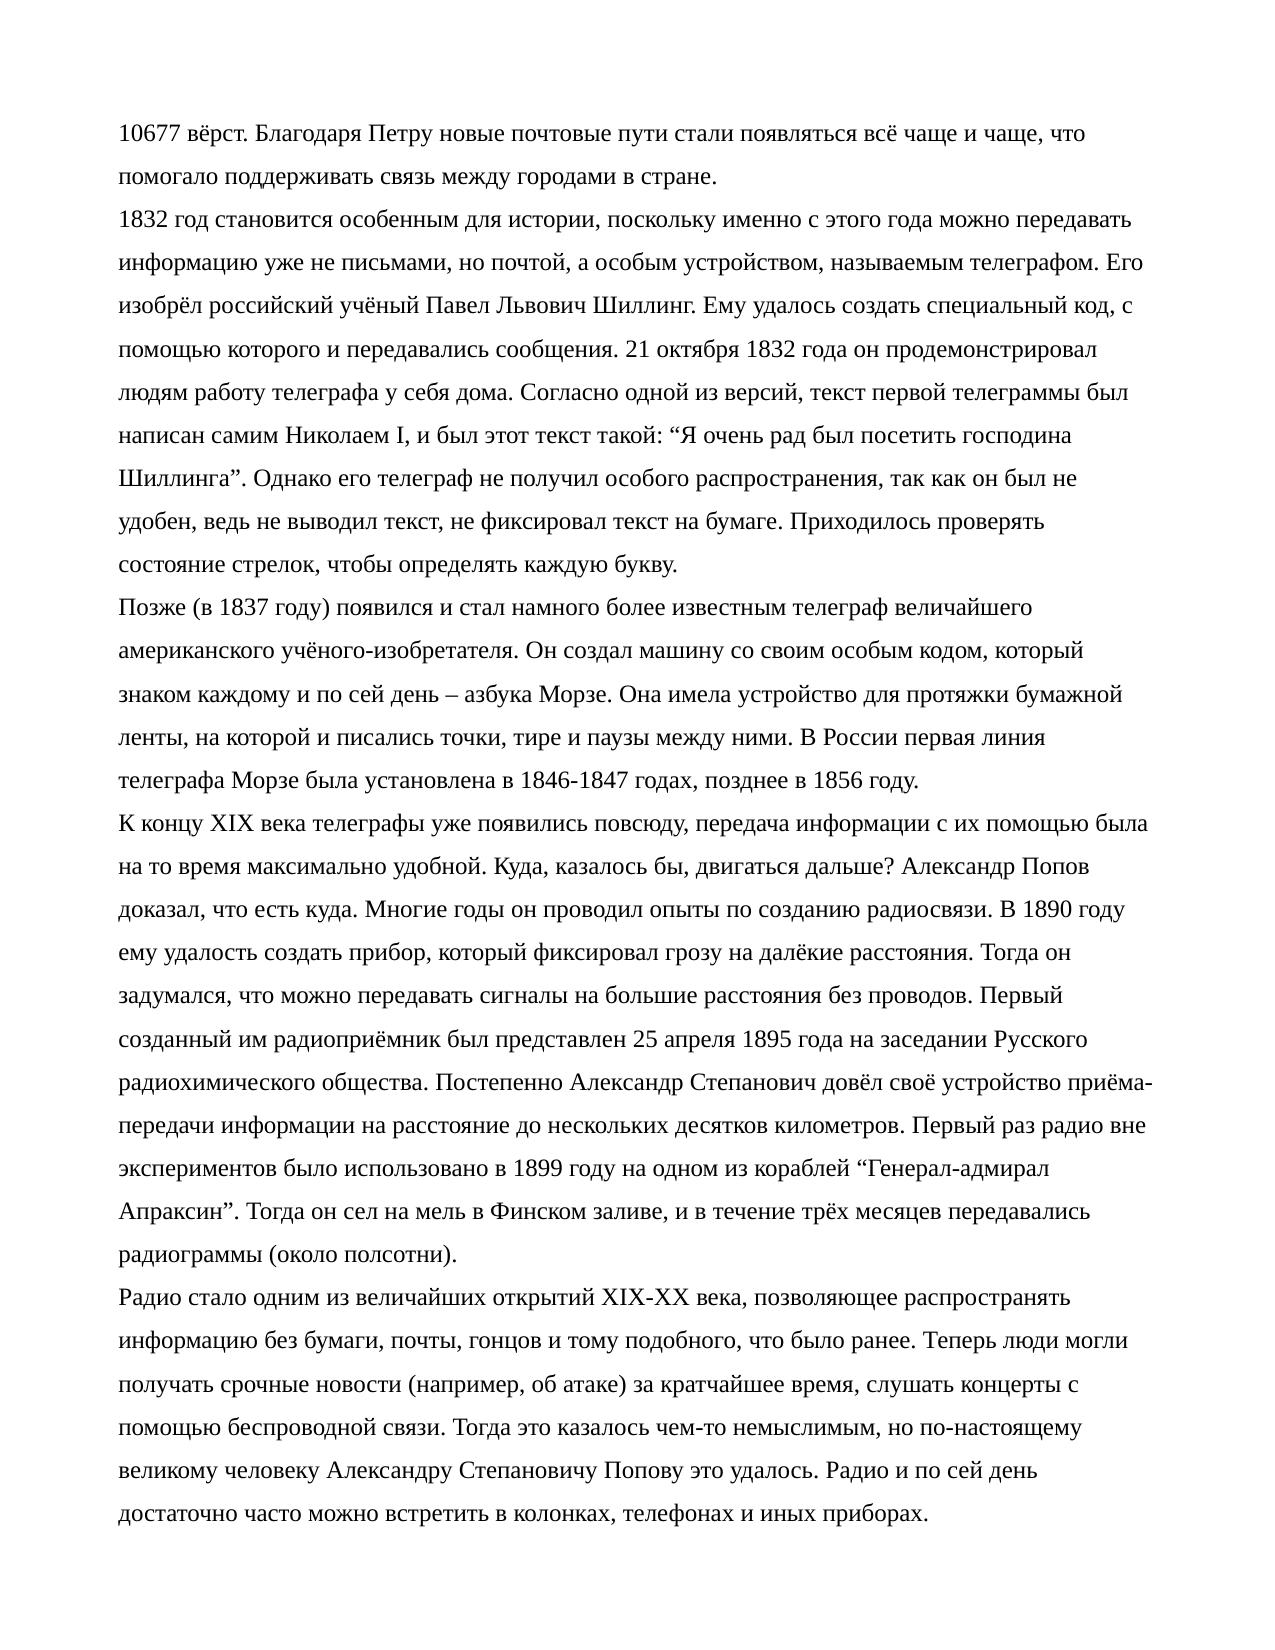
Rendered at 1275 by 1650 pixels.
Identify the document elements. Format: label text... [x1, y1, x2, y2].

text 1832 год становится особенным для истории, поскольку именно с этого года можно передавать информацию уже не письмами, но почтой, а особым устройством, называемым телеграфом. Его изобрёл российский учёный Павел Львович Шиллинг. Ему удалось создать специальный код, с помощью которого и передавались сообщения. 21 октября 1832 года он продемонстрировал людям работу телеграфа у себя дома. Согласно одной из версий, текст первой телеграммы был написан самим Николаем I, и был этот текст такой: “Я очень рад был посетить господина Шиллинга”. Однако его телеграф не получил особого распространения, так как он был не удобен, ведь не выводил текст, не фиксировал текст на бумаге. Приходилось проверять состояние стрелок, чтобы определять каждую букву. [118, 204, 1157, 578]
text Радио стало одним из величайших открытий XIX-XX века, позволяющее распространять информацию без бумаги, почты, гонцов и тому подобного, что было ранее. Теперь люди могли получать срочные новости (например, об атаке) за кратчайшее время, слушать концерты с помощью беспроводной связи. Тогда это казалось чем-то немыслимым, но по-настоящему великому человеку Александру Степановичу Попову это удалось. Радио и по сей день достаточно часто можно встретить в колонках, телефонах и иных приборах. [118, 1282, 1157, 1527]
text 10677 вёрст. Благодаря Петру новые почтовые пути стали появляться всё чаще и чаще, что помогало поддерживать связь между городами в стране. [118, 118, 1157, 190]
text К концу XIX века телеграфы уже появились повсюду, передача информации с их помощью была на то время максимально удобной. Куда, казалось бы, двигаться дальше? Александр Попов доказал, что есть куда. Многие годы он проводил опыты по созданию радиосвязи. В 1890 году ему удалость создать прибор, который фиксировал грозу на далёкие расстояния. Тогда он задумался, что можно передавать сигналы на большие расстояния без проводов. Первый созданный им радиоприёмник был представлен 25 апреля 1895 года на заседании Русского радиохимического общества. Постепенно Александр Степанович довёл своё устройство приёма-передачи информации на расстояние до нескольких десятков километров. Первый раз радио вне экспериментов было использовано в 1899 году на одном из кораблей “Генерал-адмирал Апраксин”. Тогда он сел на мель в Финском заливе, и в течение трёх месяцев передавались радиограммы (около полсотни). [118, 808, 1157, 1268]
text Позже (в 1837 году) появился и стал намного более известным телеграф величайшего американского учёного-изобретателя. Он создал машину со своим особым кодом, который знаком каждому и по сей день – азбука Морзе. Она имела устройство для протяжки бумажной ленты, на которой и писались точки, тире и паузы между ними. В России первая линия телеграфа Морзе была установлена в 1846-1847 годах, позднее в 1856 году. [118, 592, 1157, 794]
